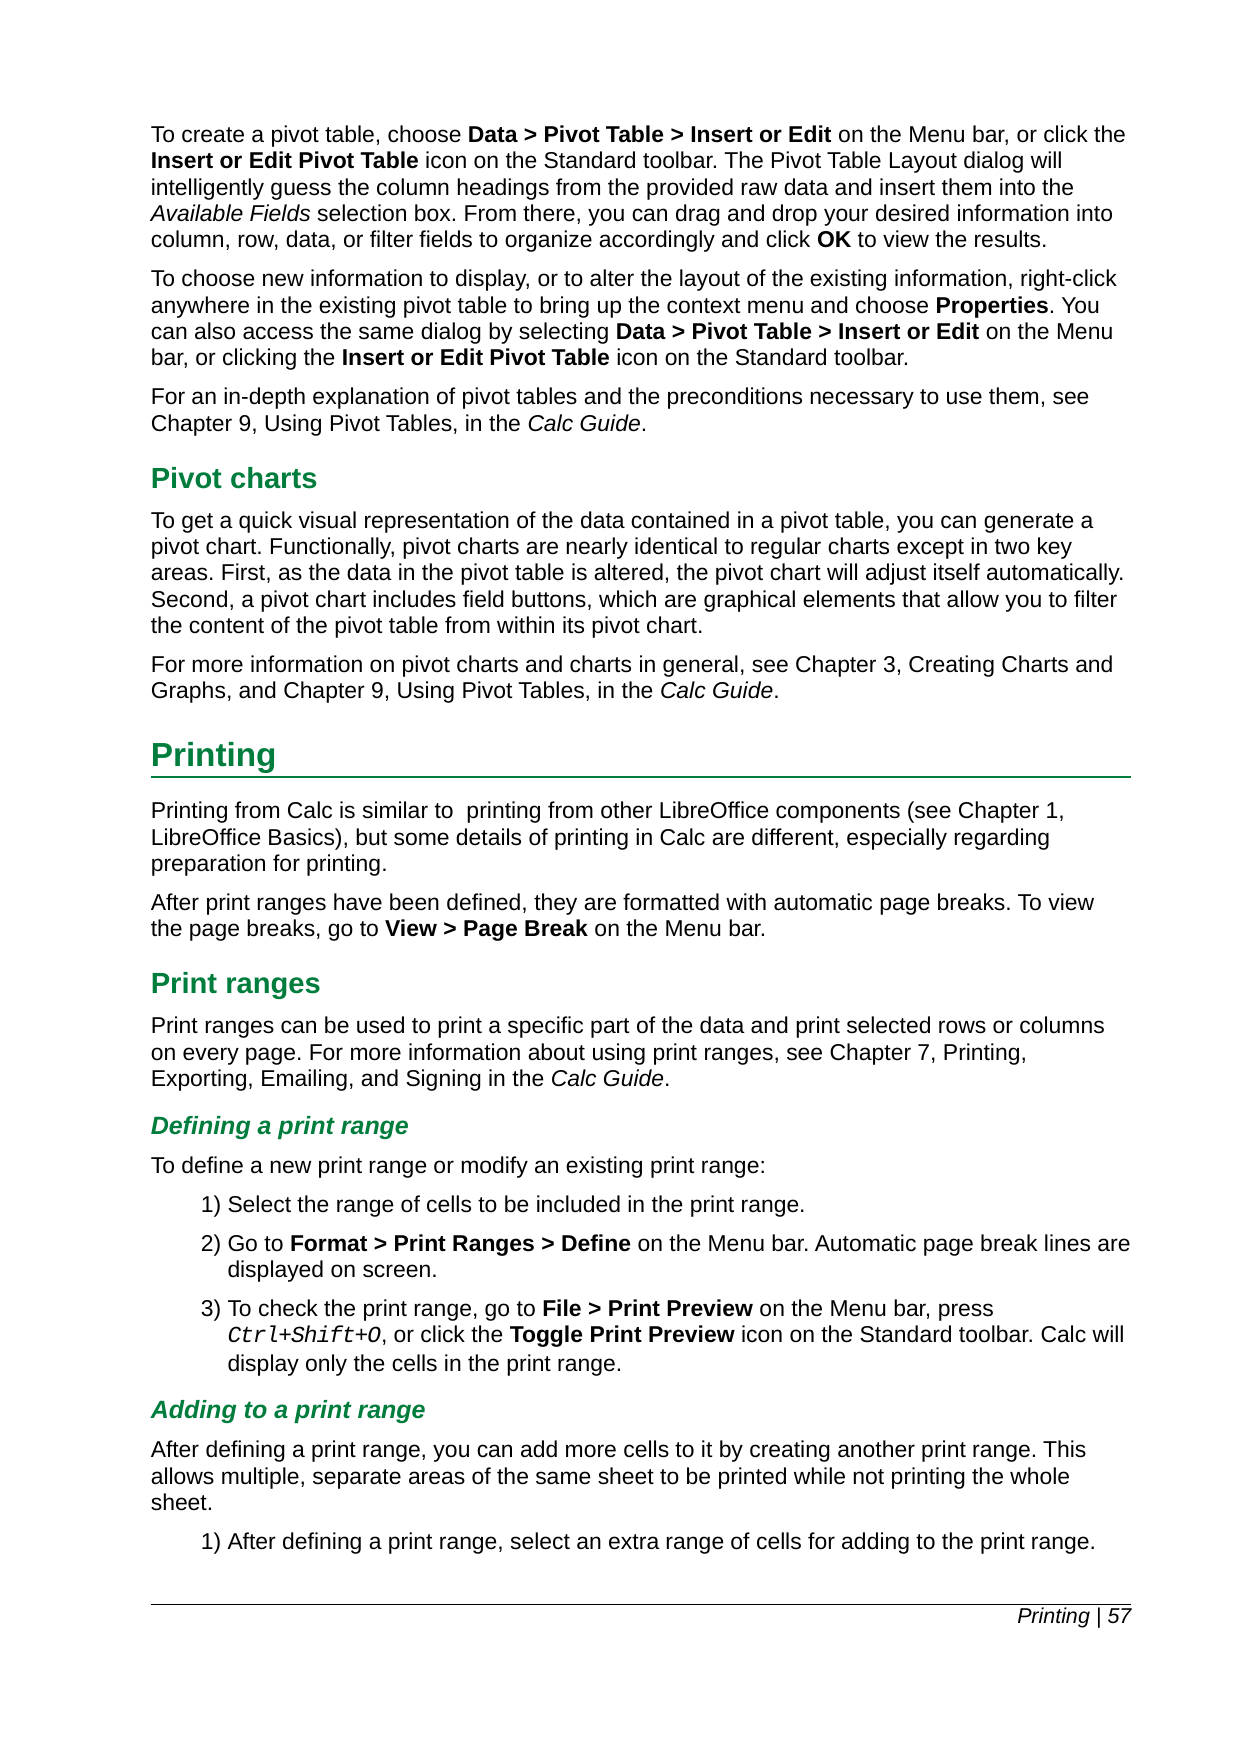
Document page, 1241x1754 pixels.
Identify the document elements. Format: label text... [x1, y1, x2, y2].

list After defining a print range, select an extra range of cells for adding to the print range. [227, 1528, 1131, 1554]
text To create a pivot table, choose Data > Pivot Table > Insert or Edit on the Menu bar, or click the Insert or Edit Pivot Table icon on the Standard toolbar. The Pivot Table Layout dialog will intelligently guess the column headings from the provided raw data and insert them into the Available Fields selection box. From there, you can drag and drop your desired information into column, row, data, or filter fields to organize accordingly and click OK to view the results. [151, 121, 1131, 253]
subtitle Printing [151, 735, 1131, 776]
list After defining a print range, you can add more cells to it by creating another print range. This allows multiple, separate areas of the same sheet to be printed while not printing the whole sheet. [151, 1436, 1131, 1516]
subtitle Print ranges [151, 966, 1131, 1000]
subtitle Adding to a print range [151, 1395, 1131, 1424]
subtitle Defining a print range [151, 1111, 1131, 1139]
text For an in-depth explanation of pivot tables and the preconditions necessary to use them, see Chapter 9, Using Pivot Tables, in the Calc Guide. [151, 383, 1131, 436]
text After print ranges have been defined, they are formatted with automatic page breaks. To view the page breaks, go to View > Page Break on the Menu bar. [151, 889, 1131, 941]
list Select the range of cells to be included in the print range. [227, 1191, 1131, 1217]
subtitle Pivot charts [151, 461, 1131, 494]
text For more information on pivot charts and charts in general, see Chapter 3, Creating Charts and Graphs, and Chapter 9, Using Pivot Tables, in the Calc Guide. [151, 651, 1131, 704]
list To define a new print range or modify an existing print range: [151, 1152, 1131, 1178]
text To get a quick visual representation of the data contained in a pivot table, you can generate a pivot chart. Functionally, pivot charts are nearly identical to regular charts except in two key areas. First, as the data in the pivot table is altered, the pivot chart will adjust itself automatically. Second, a pivot chart includes field buttons, which are graphical elements that allow you to filter the content of the pivot table from within its pivot chart. [151, 507, 1131, 638]
text To choose new information to display, or to alter the layout of the existing information, right-click anywhere in the existing pivot table to bring up the context menu and choose Properties. You can also access the same dialog by selecting Data > Pivot Table > Insert or Edit on the Menu bar, or clicking the Insert or Edit Pivot Table icon on the Standard toolbar. [151, 265, 1131, 371]
list Go to Format > Print Ranges > Define on the Menu bar. Automatic page break lines are displayed on screen. [227, 1229, 1131, 1282]
text Printing from Calc is similar to printing from other LibreOffice components (see Chapter 1, LibreOffice Basics), but some details of printing in Calc are different, especially regarding preparation for printing. [151, 797, 1131, 876]
list To check the print range, go to File > Print Preview on the Menu bar, press Ctrl+Shift+O, or click the Toggle Print Preview icon on the Standard toolbar. Calc will display only the cells in the print range. [227, 1295, 1131, 1376]
text Print ranges can be used to print a specific part of the data and print selected rows or columns on every page. For more information about using print ranges, see Chapter 7, Printing, Exporting, Emailing, and Signing in the Calc Guide. [151, 1012, 1131, 1091]
